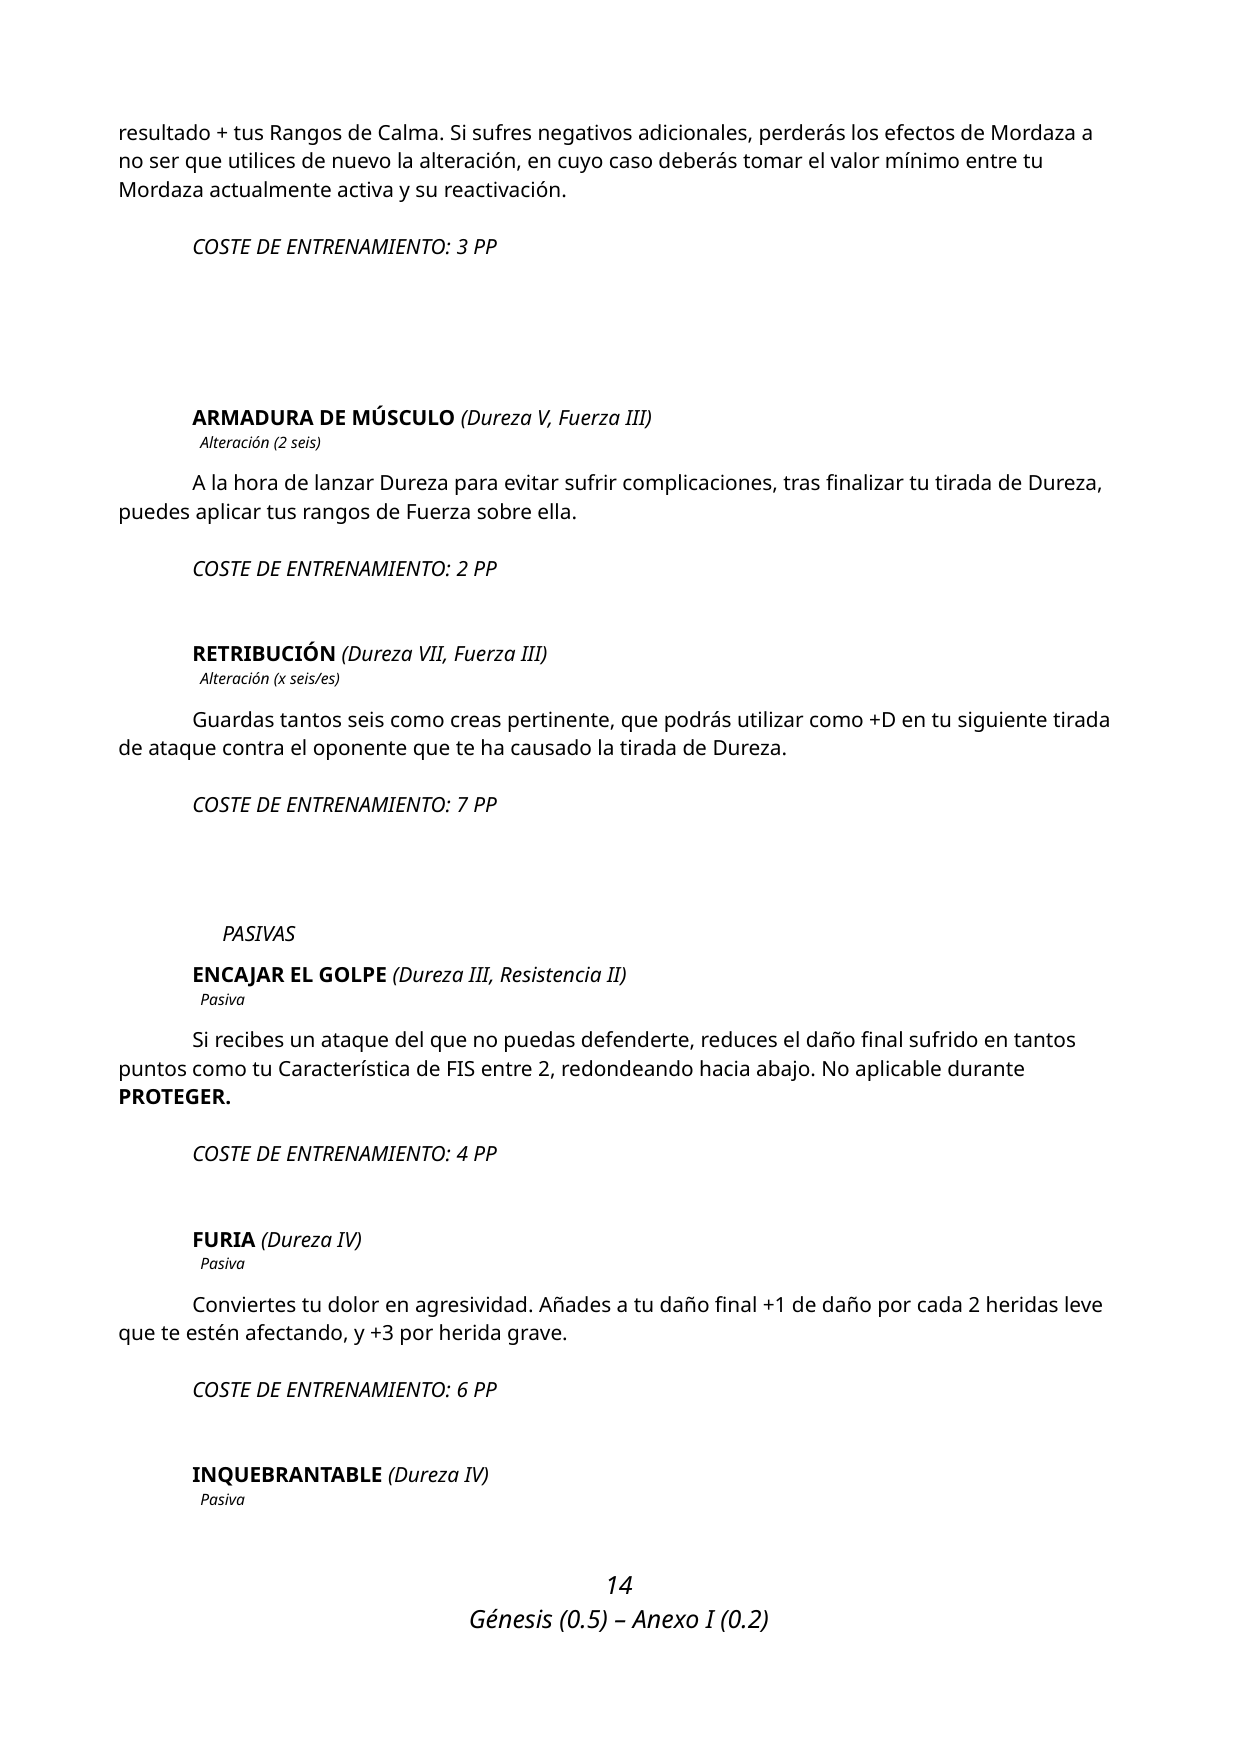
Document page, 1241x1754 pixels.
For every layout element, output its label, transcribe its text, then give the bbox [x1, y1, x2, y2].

text COSTE DE ENTRENAMIENTO: 7 PP [118, 790, 1122, 818]
text Si recibes un ataque del que no puedas defenderte, reduces el daño final sufrido en tantos puntos como tu Característica de FIS entre 2, redondeando hacia abajo. No aplicable durante PROTEGER. [118, 1026, 1122, 1111]
text resultado + tus Rangos de Calma. Si sufres negativos adicionales, perderás los efectos de Mordaza a no ser que utilices de nuevo la alteración, en cuyo caso deberás tomar el valor mínimo entre tu Mordaza actualmente activa y su reactivación. [118, 118, 1122, 203]
text Pasiva [192, 1253, 1122, 1290]
text Alteración (2 seis) [192, 432, 1122, 468]
text ENCAJAR EL GOLPE (Dureza III, Resistencia II) [192, 960, 1122, 989]
text RETRIBUCIÓN (Dureza VII, Fuerza III) [192, 639, 1122, 668]
text COSTE DE ENTRENAMIENTO: 3 PP [118, 232, 1122, 260]
text A la hora de lanzar Dureza para evitar sufrir complicaciones, tras finalizar tu tirada de Dureza, puedes aplicar tus rangos de Fuerza sobre ella. [118, 468, 1122, 525]
text Pasiva [192, 989, 1122, 1026]
text Pasiva [192, 1489, 1122, 1526]
text INQUEBRANTABLE (Dureza IV) [192, 1461, 1122, 1489]
text COSTE DE ENTRENAMIENTO: 2 PP [118, 554, 1122, 582]
text FURIA (Dureza IV) [192, 1225, 1122, 1253]
text Alteración (x seis/es) [192, 668, 1122, 705]
text Conviertes tu dolor en agresividad. Añades a tu daño final +1 de daño por cada 2 heridas leve que te estén afectando, y +3 por herida grave. [118, 1290, 1122, 1347]
text COSTE DE ENTRENAMIENTO: 6 PP [118, 1375, 1122, 1404]
subtitle PASIVAS [118, 916, 1122, 948]
text ARMADURA DE MÚSCULO (Dureza V, Fuerza III) [192, 403, 1122, 432]
text Guardas tantos seis como creas pertinente, que podrás utilizar como +D en tu siguiente tirada de ataque contra el oponente que te ha causado la tirada de Dureza. [118, 705, 1122, 762]
text COSTE DE ENTRENAMIENTO: 4 PP [118, 1139, 1122, 1168]
